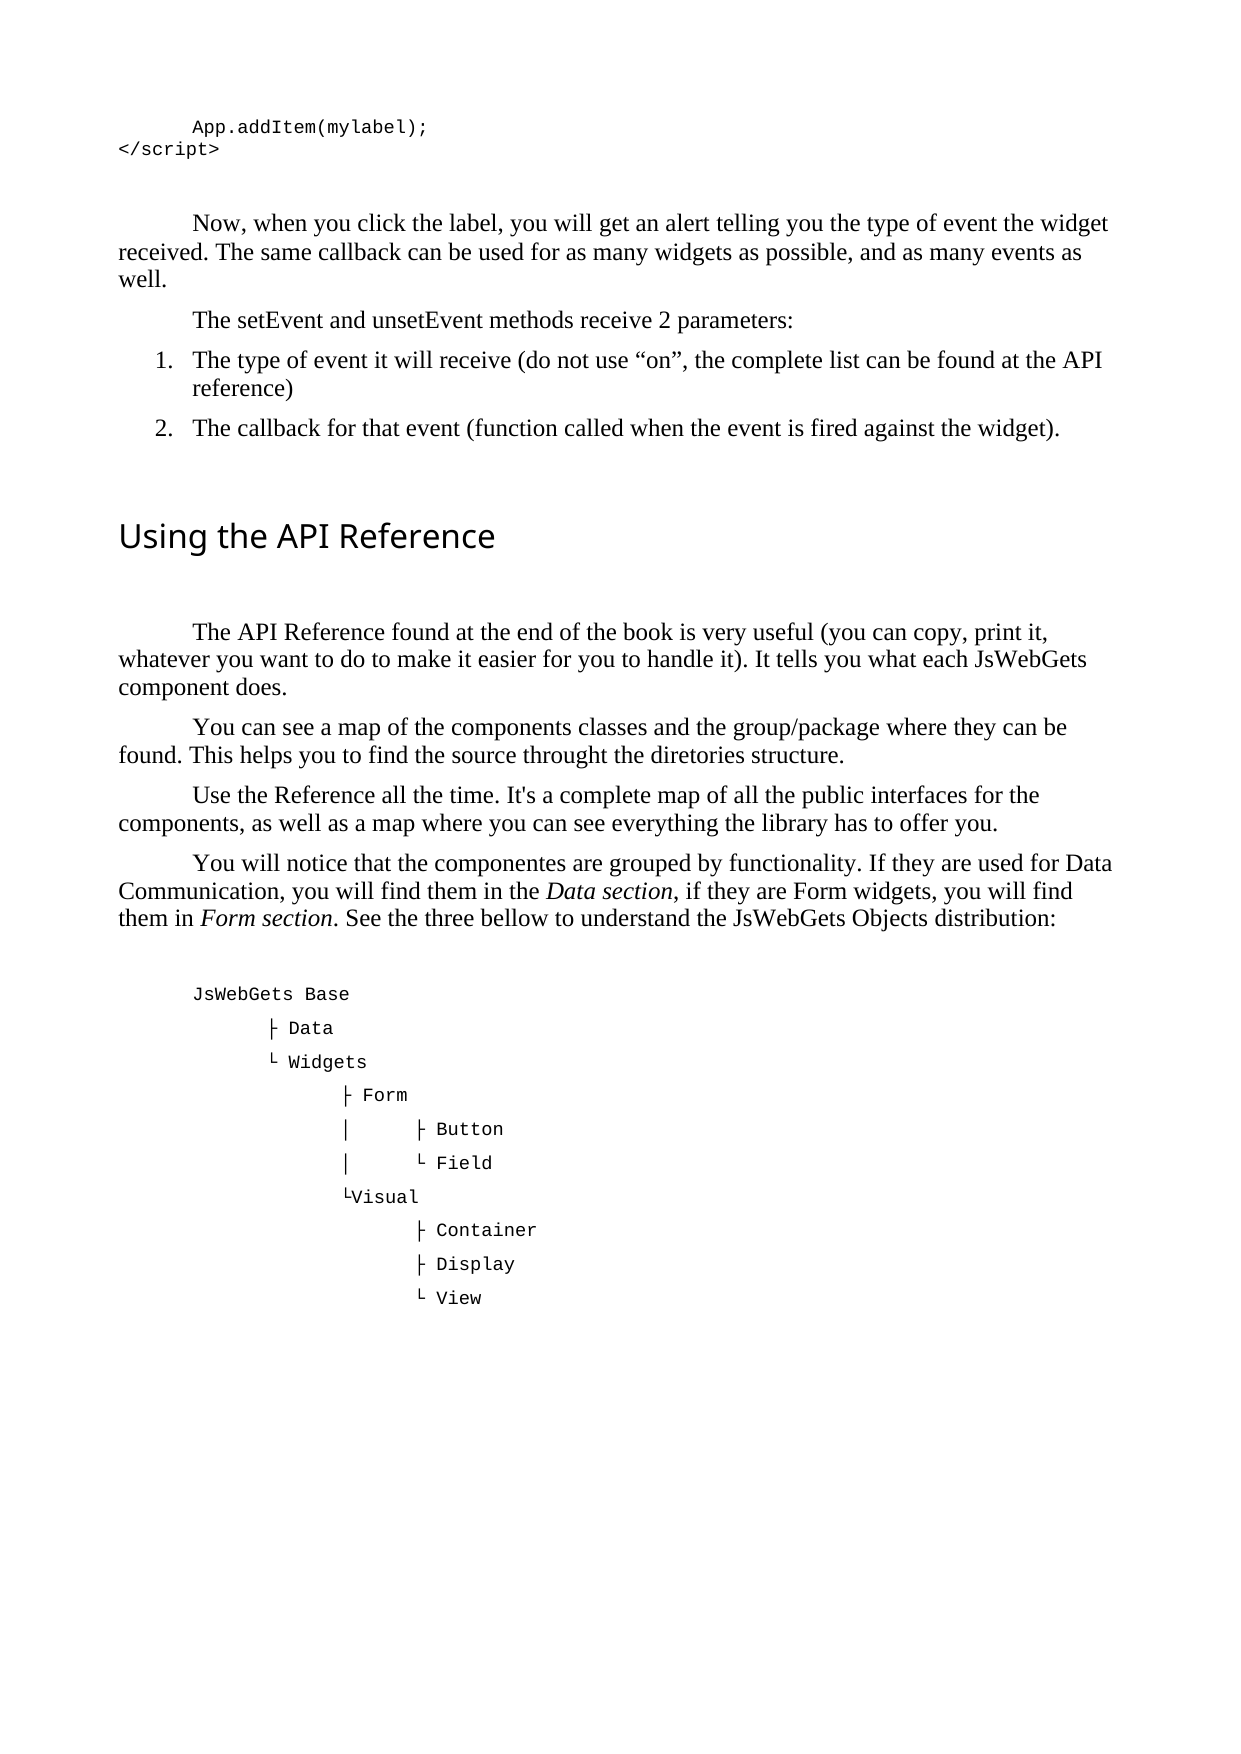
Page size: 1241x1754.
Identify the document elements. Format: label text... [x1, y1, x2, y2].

text └ Widgets [118, 1052, 1122, 1074]
text The setEvent and unsetEvent methods receive 2 parameters: [118, 306, 1122, 333]
text ├ Display [419, 1255, 1122, 1276]
text │ ├ Button [118, 1120, 345, 1141]
text └Visual [118, 1187, 1122, 1209]
text ├ Display [118, 1255, 418, 1276]
text │ └ Field [118, 1154, 345, 1175]
text ├ Data [118, 1019, 271, 1040]
text JsWebGets Base [118, 985, 1122, 1006]
text │ ├ Button [419, 1120, 1122, 1141]
text Now, when you click the label, you will get an alert telling you the type of event the widget received. The same callback can be used for as many widgets as possible, and as many events as well. [118, 209, 1122, 293]
text The API Reference found at the end of the book is very useful (you can copy, print it, whatever you want to do to make it easier for you to handle it). It tells you what each JsWebGets component does. [118, 618, 1122, 701]
text ├ Form [118, 1086, 345, 1107]
list The type of event it will receive (do not use “on”, the complete list can be found at the API reference) [154, 346, 1122, 401]
text You can see a map of the components classes and the group/package where they can be found. This helps you to find the source throught the diretories structure. [118, 713, 1122, 769]
text You will notice that the componentes are grouped by functionality. If they are used for Data Communication, you will find them in the Data section, if they are Form widgets, you will find them in Form section. See the three bellow to understand the JsWebGets Objects distribution: [118, 849, 1122, 932]
text ├ Container [118, 1221, 418, 1242]
subtitle Using the API Reference [118, 513, 1122, 558]
text ├ Form [346, 1086, 1122, 1107]
text Use the Reference all the time. It's a complete map of all the public interfaces for the components, as well as a map where you can see everything the library has to offer you. [118, 781, 1122, 837]
text │ └ Field [346, 1154, 1122, 1175]
text ├ Data [272, 1019, 1122, 1040]
text ├ Container [419, 1221, 1122, 1242]
text App.addItem(mylabel); [118, 118, 1122, 139]
text │ ├ Button [346, 1120, 418, 1141]
list The callback for that event (function called when the event is fired against the widget). [154, 414, 1122, 442]
text └ View [118, 1289, 1122, 1310]
text </script> [118, 139, 1122, 161]
